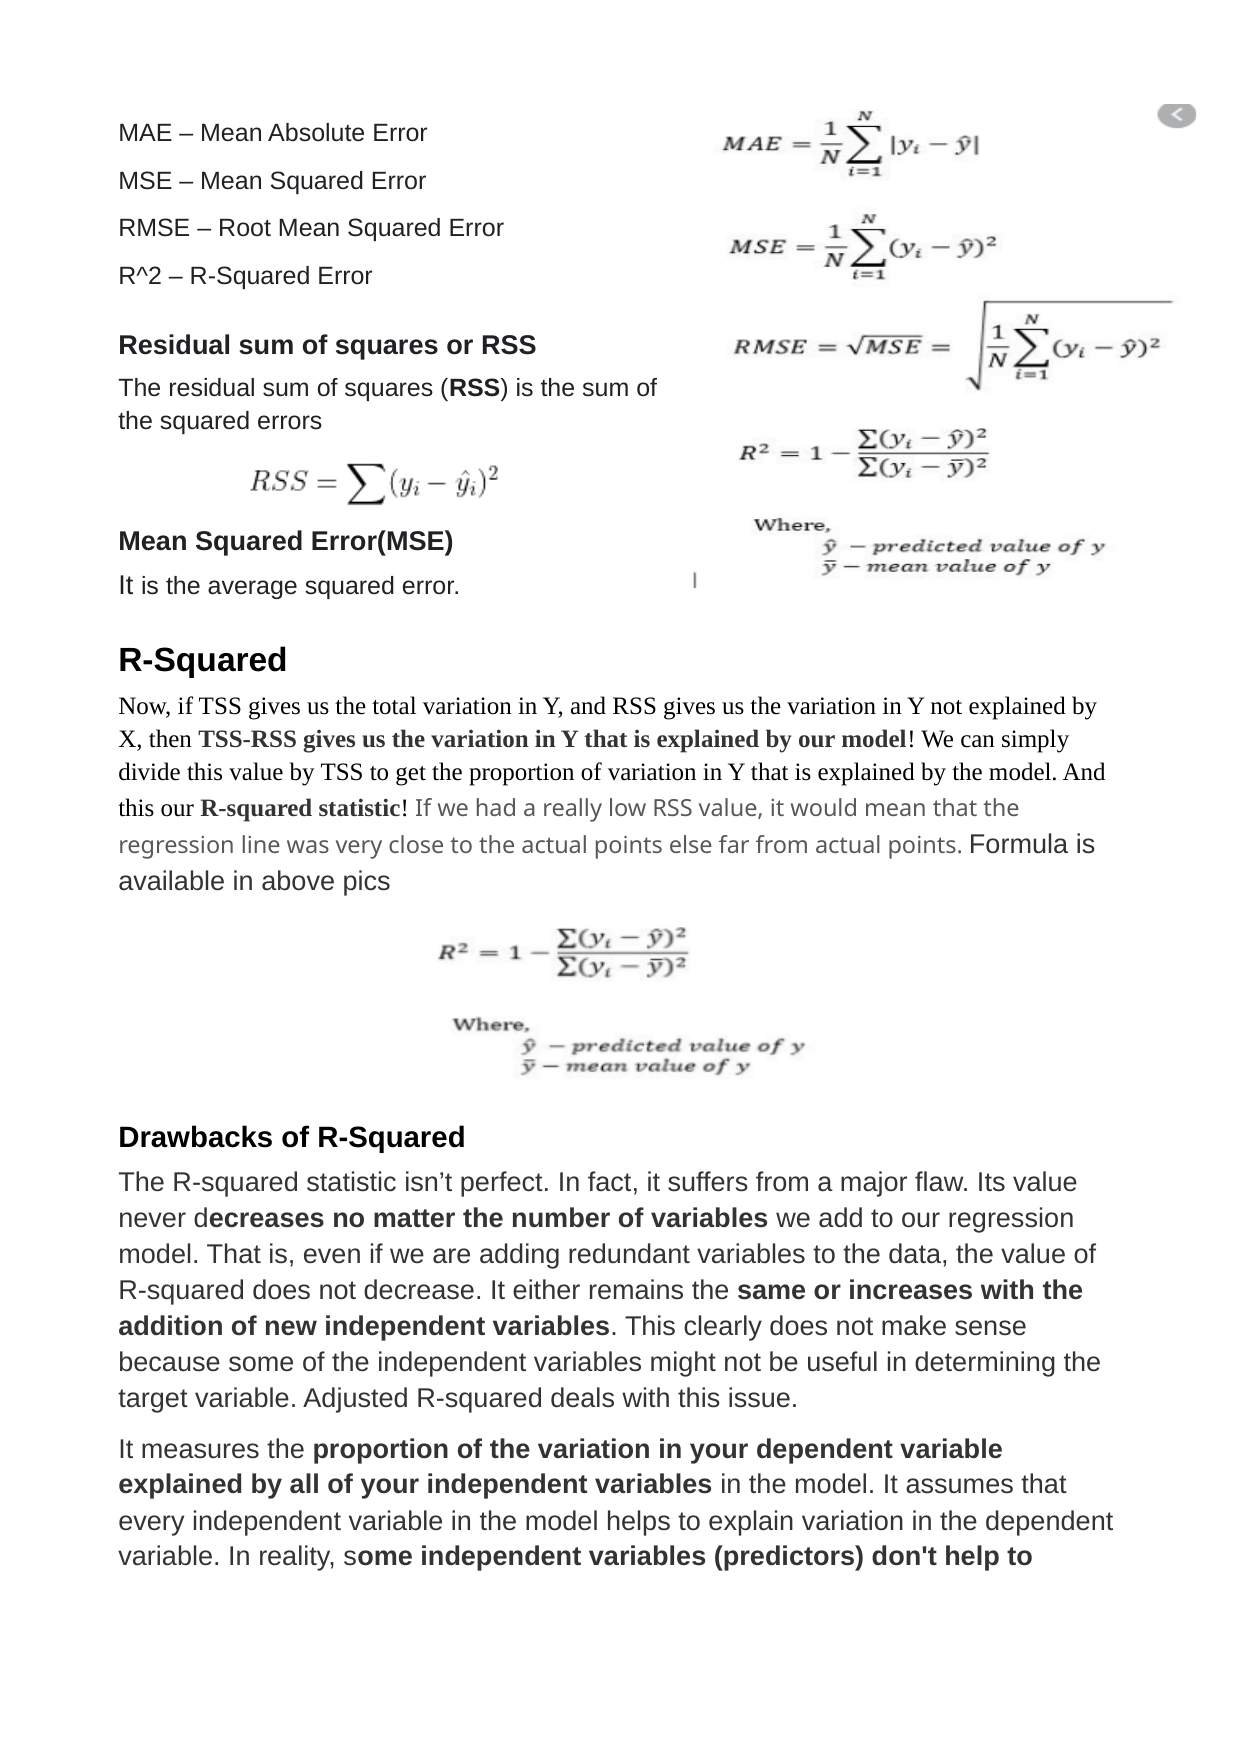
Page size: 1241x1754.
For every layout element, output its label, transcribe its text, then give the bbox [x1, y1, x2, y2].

picture [421, 915, 820, 1080]
subtitle Drawbacks of R-Squared [118, 1120, 1122, 1154]
text The residual sum of squares (RSS) is the sum of the squared errors [118, 373, 693, 435]
text RMSE – Root Mean Squared Error [118, 213, 693, 242]
picture [224, 436, 523, 524]
text Now, if TSS gives us the total variation in Y, and RSS gives us the variation in Y not explained by X, then TSS-RSS gives us the variation in Y that is explained by our model! We can simply divide this value by TSS to get the proportion of variation in Y that is explained by the model. And this our R-squared statistic! If we had a really low RSS value, it would mean that the regression line was very close to the actual points else far from actual points. Formula is available in above pics [118, 691, 1122, 896]
text MAE – Mean Absolute Error [118, 118, 693, 147]
subtitle R-Squared [118, 640, 1122, 679]
text MSE – Mean Squared Error [118, 166, 693, 194]
text It measures the proportion of the variation in your dependent variable explained by all of your independent variables in the model. It assumes that every independent variable in the model helps to explain variation in the dependent variable. In reality, some independent variables (predictors) don't help to [118, 1433, 1122, 1572]
text It is the average squared error. [118, 569, 1122, 600]
picture [693, 104, 1197, 588]
subtitle Residual sum of squares or RSS [118, 329, 693, 361]
text The R-squared statistic isn’t perfect. In fact, it suffers from a major flaw. Its value never decreases no matter the number of variables we add to our regression model. That is, even if we are adding redundant variables to the data, the value of R-squared does not decrease. It either remains the same or increases with the addition of new independent variables. This clearly does not make sense because some of the independent variables might not be useful in determining the target variable. Adjusted R-squared deals with this issue. [118, 1166, 1122, 1413]
subtitle Mean Squared Error(MSE) [118, 525, 693, 556]
text R^2 – R-Squared Error [118, 261, 693, 290]
